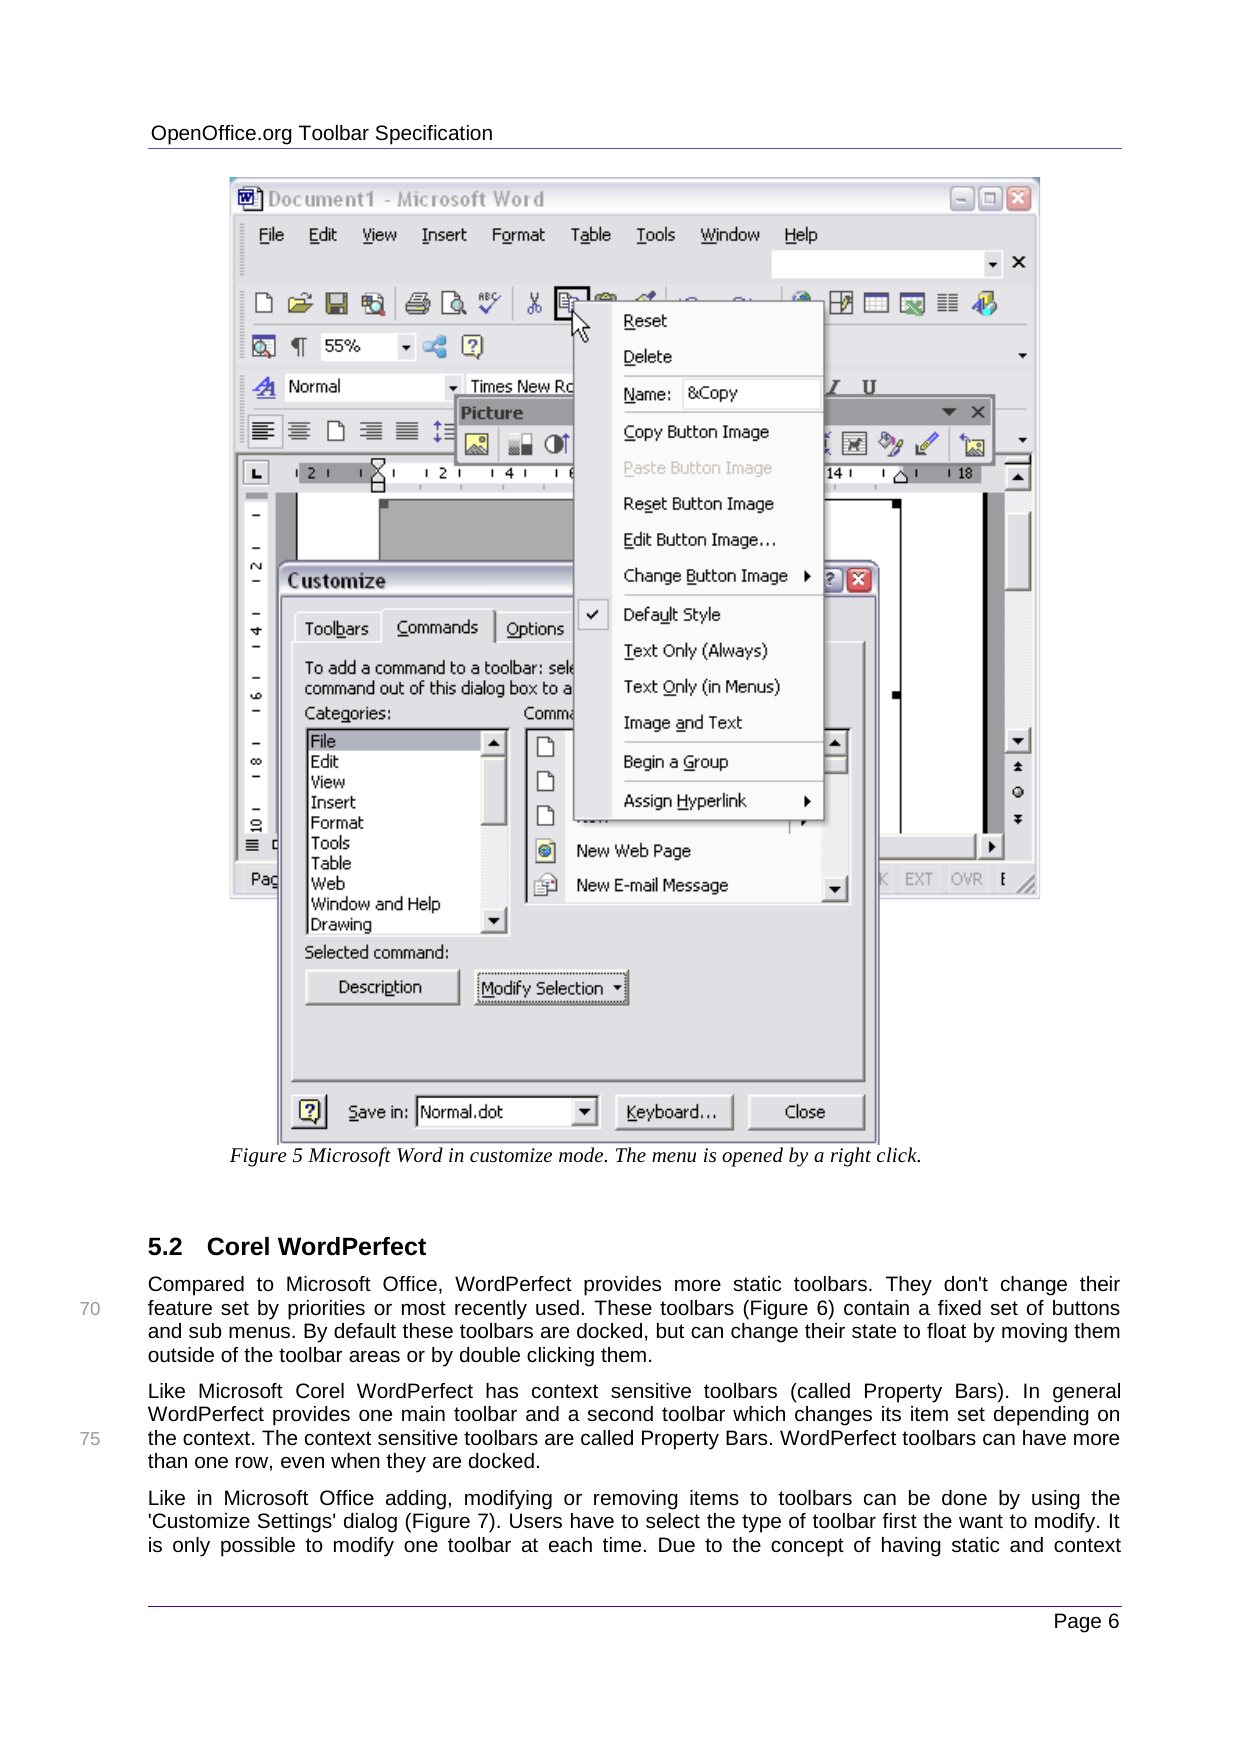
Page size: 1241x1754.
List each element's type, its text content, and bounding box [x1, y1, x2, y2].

text Like in Microsoft Office adding, modifying or removing items to toolbars can be done by using the 'Customize Settings' dialog (Figure 7). Users have to select the type of toolbar first the want to modify. It is only possible to modify one toolbar at each time. Due to the concept of having static and context [148, 1486, 1122, 1557]
subtitle Corel WordPerfect [148, 1233, 1122, 1261]
text Like Microsoft Corel WordPerfect has context sensitive toolbars (called Property Bars). In general WordPerfect provides one main toolbar and a second toolbar which changes its item set depending on the context. The context sensitive toolbars are called Property Bars. WordPerfect toolbars can have more than one row, even when they are docked. [148, 1379, 1122, 1473]
text Figure 5 Microsoft Word in customize mode. The menu is opened by a right click. [229, 1145, 1040, 1167]
text Compared to Microsoft Office, WordPerfect provides more static toolbars. They don't change their feature set by priorities or most recently used. These toolbars (Figure 6) contain a fixed set of buttons and sub menus. By default these toolbars are docked, but can change their state to float by moving them outside of the toolbar areas or by double clicking them. [148, 1273, 1122, 1367]
picture [229, 177, 1041, 1145]
